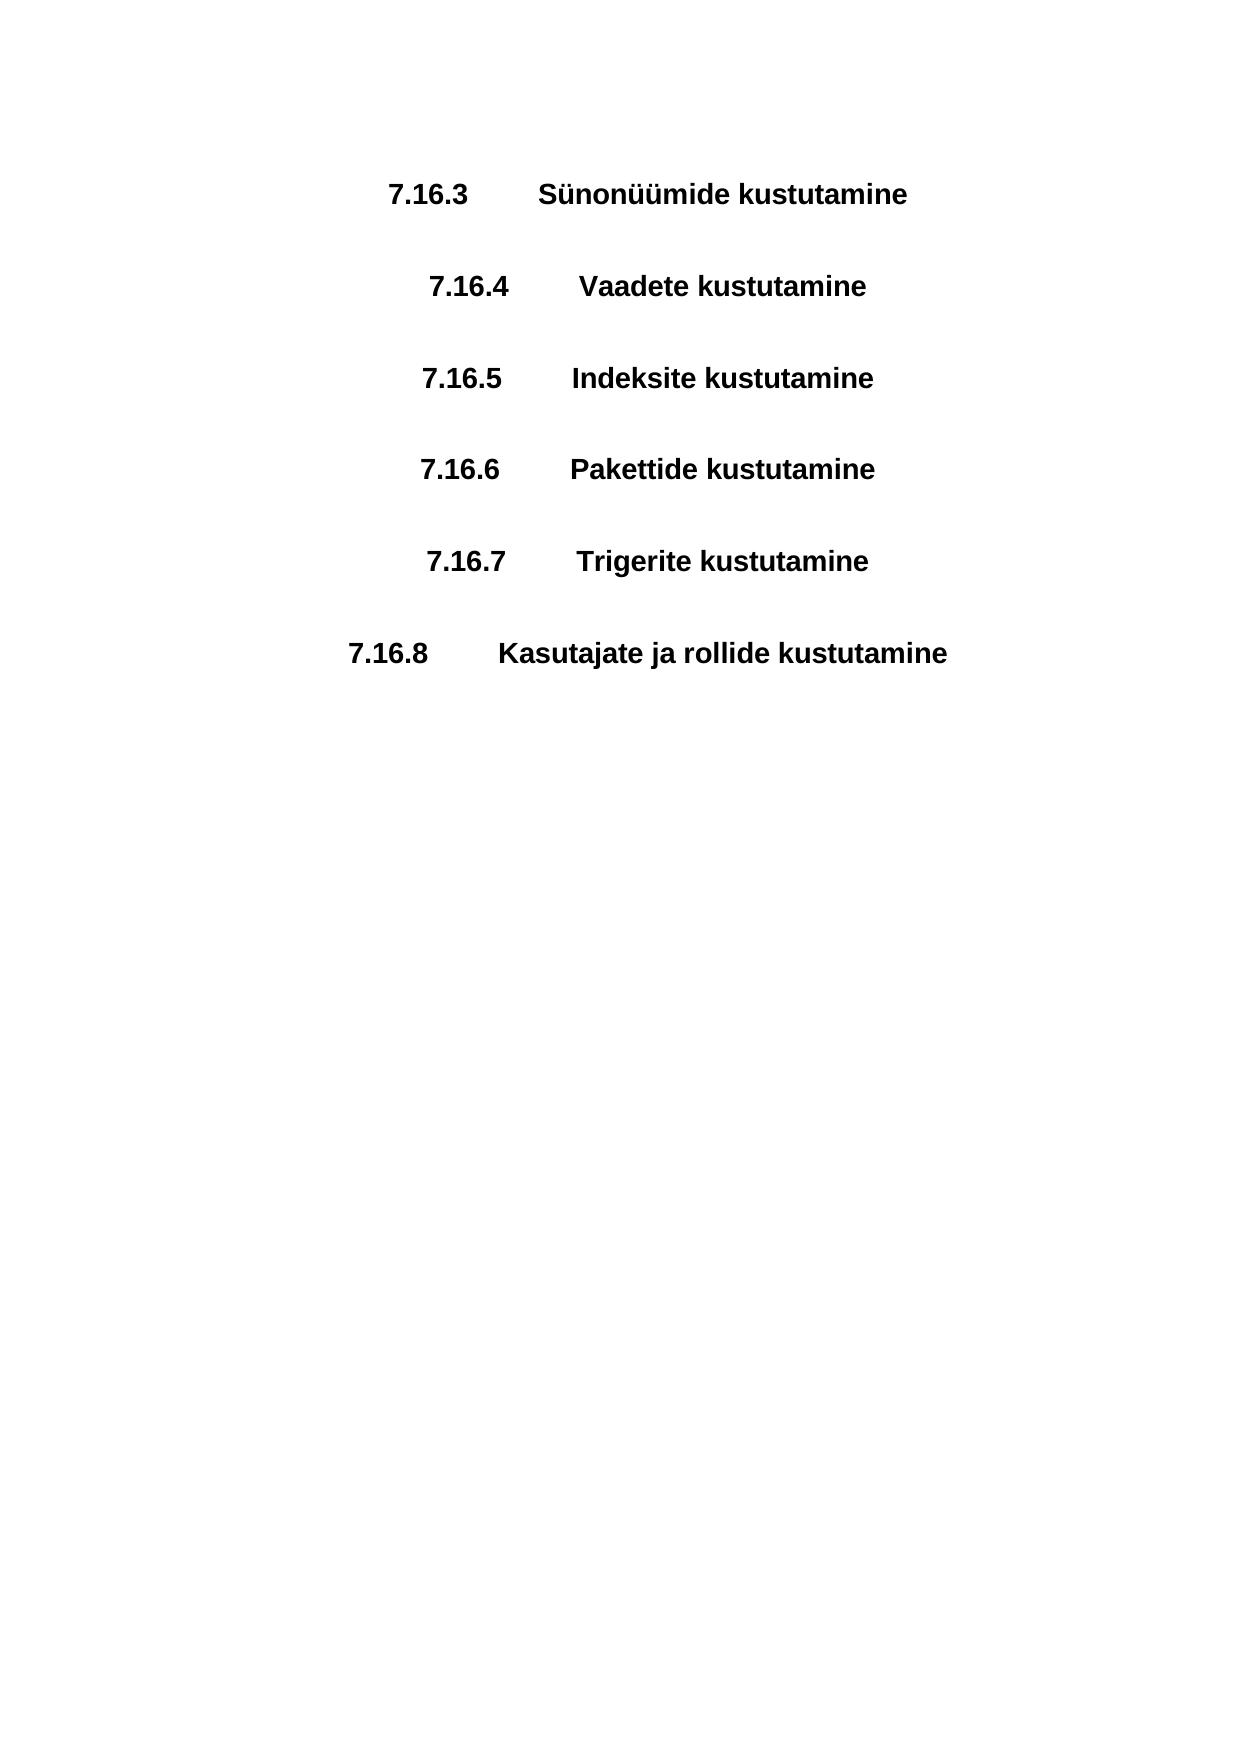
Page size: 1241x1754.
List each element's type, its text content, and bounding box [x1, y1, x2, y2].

subtitle Indeksite kustutamine [187, 362, 1107, 394]
subtitle Trigerite kustutamine [187, 545, 1107, 578]
subtitle Vaadete kustutamine [187, 270, 1107, 302]
subtitle Pakettide kustutamine [187, 453, 1107, 486]
subtitle Sünonüümide kustutamine [187, 178, 1107, 211]
subtitle Kasutajate ja rollide kustutamine [187, 637, 1107, 669]
